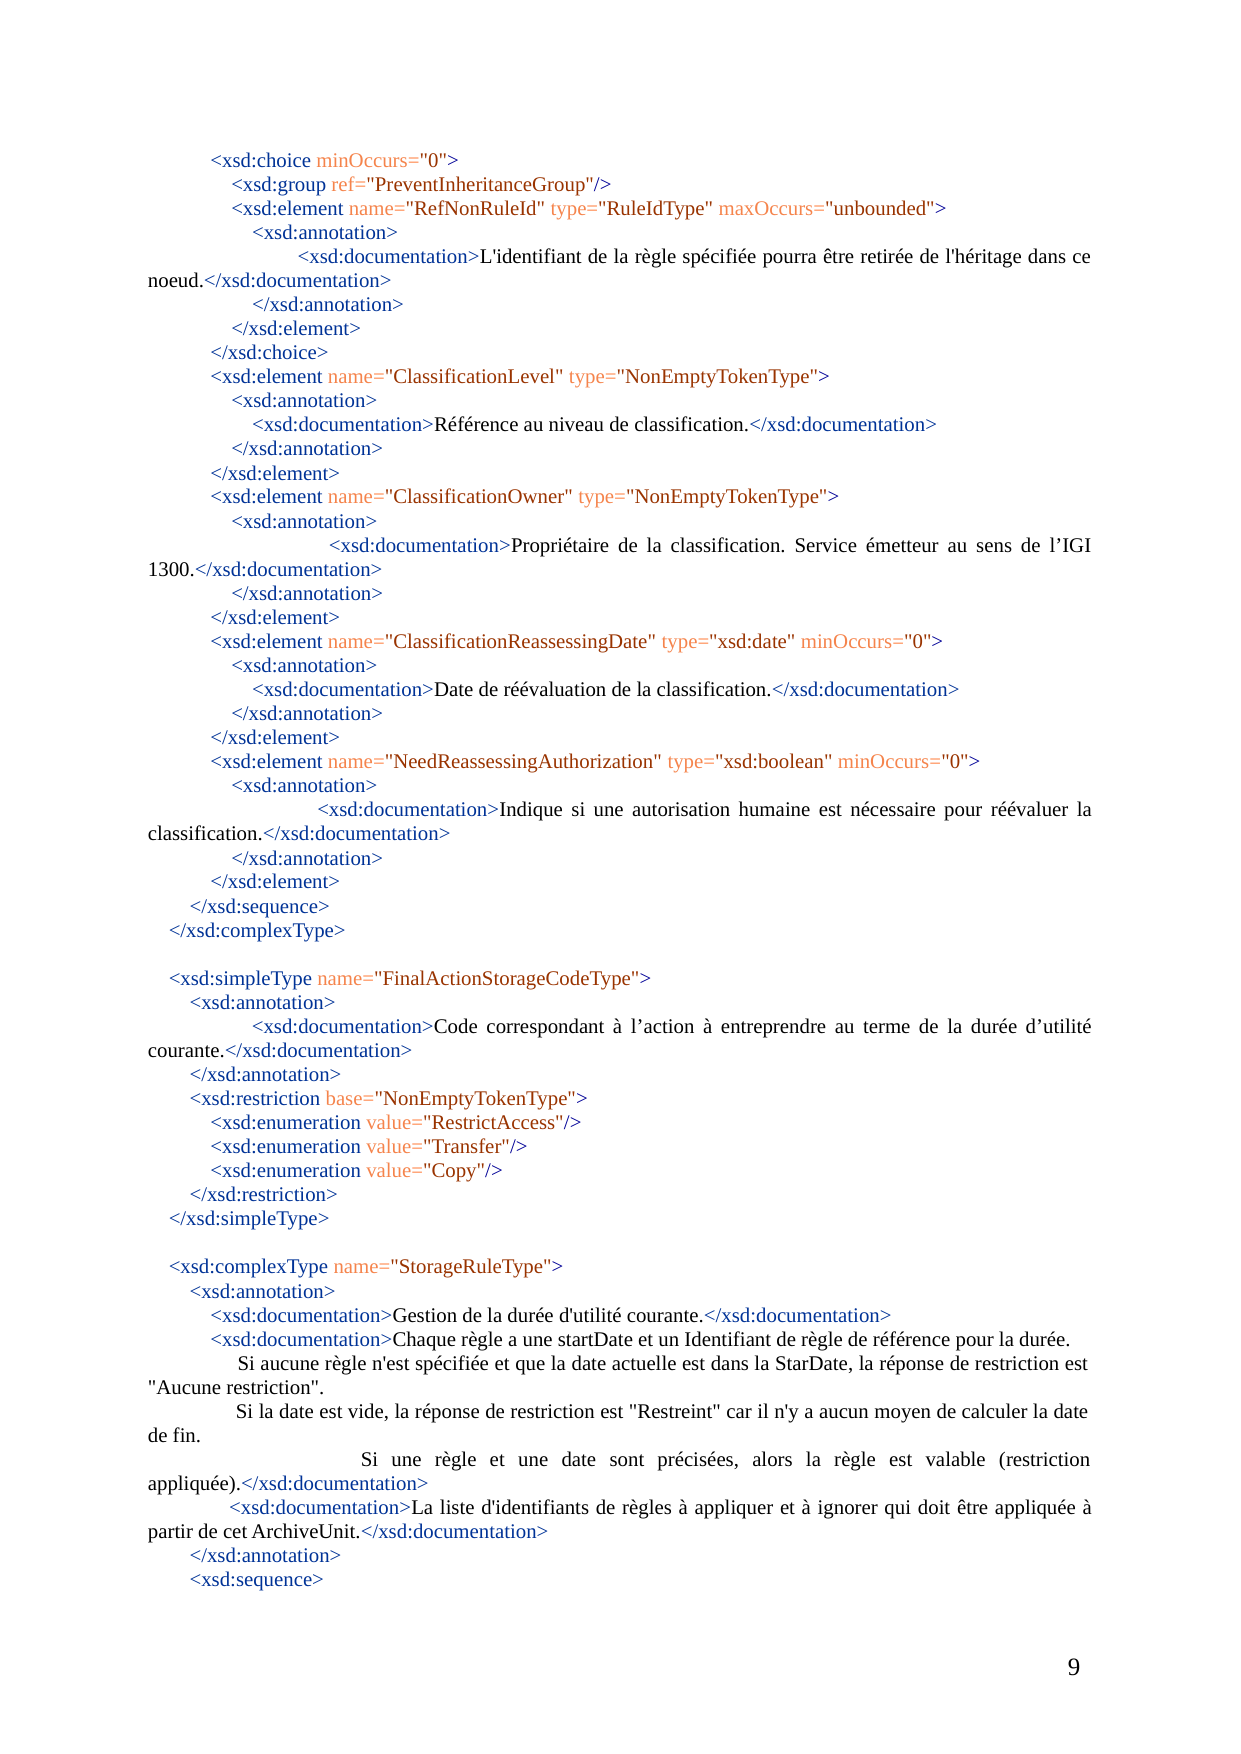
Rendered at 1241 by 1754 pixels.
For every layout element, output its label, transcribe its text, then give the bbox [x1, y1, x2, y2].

text <xsd:annotation> [148, 388, 1093, 412]
text <xsd:group ref="PreventInheritanceGroup"/> [148, 172, 1093, 196]
text <xsd:annotation> [148, 220, 1093, 244]
text <xsd:enumeration value="Transfer"/> [148, 1134, 1093, 1158]
text </xsd:element> [148, 316, 1093, 340]
text <xsd:annotation> [148, 653, 1093, 677]
text </xsd:choice> [148, 340, 1093, 364]
text </xsd:complexType> [148, 918, 1093, 942]
text <xsd:annotation> [148, 1278, 1093, 1303]
text <xsd:choice minOccurs="0"> [148, 148, 1093, 172]
text </xsd:annotation> [148, 1543, 1093, 1567]
text </xsd:restriction> [148, 1182, 1093, 1206]
text <xsd:complexType name="StorageRuleType"> [148, 1230, 1093, 1278]
text </xsd:element> [148, 869, 1093, 893]
text </xsd:sequence> [148, 893, 1093, 918]
text <xsd:element name="ClassificationLevel" type="NonEmptyTokenType"> [148, 364, 1093, 388]
text Si aucune règle n'est spécifiée et que la date actuelle est dans la StarDate, la réponse de restriction est "Aucune restriction". [148, 1351, 1093, 1399]
text </xsd:element> [148, 605, 1093, 629]
text <xsd:element name="RefNonRuleId" type="RuleIdType" maxOccurs="unbounded"> [148, 196, 1093, 220]
text Si la date est vide, la réponse de restriction est "Restreint" car il n'y a aucun moyen de calculer la date de fin. [148, 1399, 1093, 1447]
text <xsd:annotation> [148, 990, 1093, 1014]
text <xsd:documentation>Code correspondant à l’action à entreprendre au terme de la durée d’utilité courante.</xsd:documentation> </xsd:annotation> [148, 1014, 1093, 1086]
text <xsd:simpleType name="FinalActionStorageCodeType"> [148, 966, 1093, 990]
text </xsd:simpleType> [148, 1206, 1093, 1230]
text <xsd:documentation>Gestion de la durée d'utilité courante.</xsd:documentation> [148, 1303, 1093, 1327]
text <xsd:documentation>Chaque règle a une startDate et un Identifiant de règle de référence pour la durée. [148, 1327, 1093, 1351]
text <xsd:sequence> [148, 1567, 1093, 1591]
text <xsd:enumeration value="RestrictAccess"/> [148, 1110, 1093, 1134]
text <xsd:element name="NeedReassessingAuthorization" type="xsd:boolean" minOccurs="0"> [148, 749, 1093, 773]
text <xsd:documentation>Référence au niveau de classification.</xsd:documentation> [148, 412, 1093, 436]
text </xsd:annotation> [148, 701, 1093, 725]
text <xsd:element name="ClassificationReassessingDate" type="xsd:date" minOccurs="0"> [148, 629, 1093, 653]
text Si une règle et une date sont précisées, alors la règle est valable (restriction appliquée).</xsd:documentation> <xsd:documentation>La liste d'identifiants de règles à appliquer et à ignorer qui doit être appliquée à partir de cet ArchiveUnit.</xsd:documentation> [148, 1447, 1093, 1543]
text </xsd:element> [148, 725, 1093, 749]
text </xsd:element> [148, 460, 1093, 484]
text <xsd:documentation>Propriétaire de la classification. Service émetteur au sens de l’IGI 1300.</xsd:documentation> </xsd:annotation> [148, 533, 1093, 605]
text <xsd:documentation>Date de réévaluation de la classification.</xsd:documentation> [148, 677, 1093, 701]
text <xsd:element name="ClassificationOwner" type="NonEmptyTokenType"> [148, 484, 1093, 508]
text <xsd:enumeration value="Copy"/> [148, 1158, 1093, 1182]
text <xsd:annotation> [148, 508, 1093, 533]
text <xsd:restriction base="NonEmptyTokenType"> [148, 1086, 1093, 1110]
text </xsd:annotation> [148, 436, 1093, 460]
text <xsd:documentation>L'identifiant de la règle spécifiée pourra être retirée de l'héritage dans ce noeud.</xsd:documentation> </xsd:annotation> [148, 244, 1093, 316]
text <xsd:documentation>Indique si une autorisation humaine est nécessaire pour réévaluer la classification.</xsd:documentation> </xsd:annotation> [148, 797, 1093, 869]
text <xsd:annotation> [148, 773, 1093, 797]
